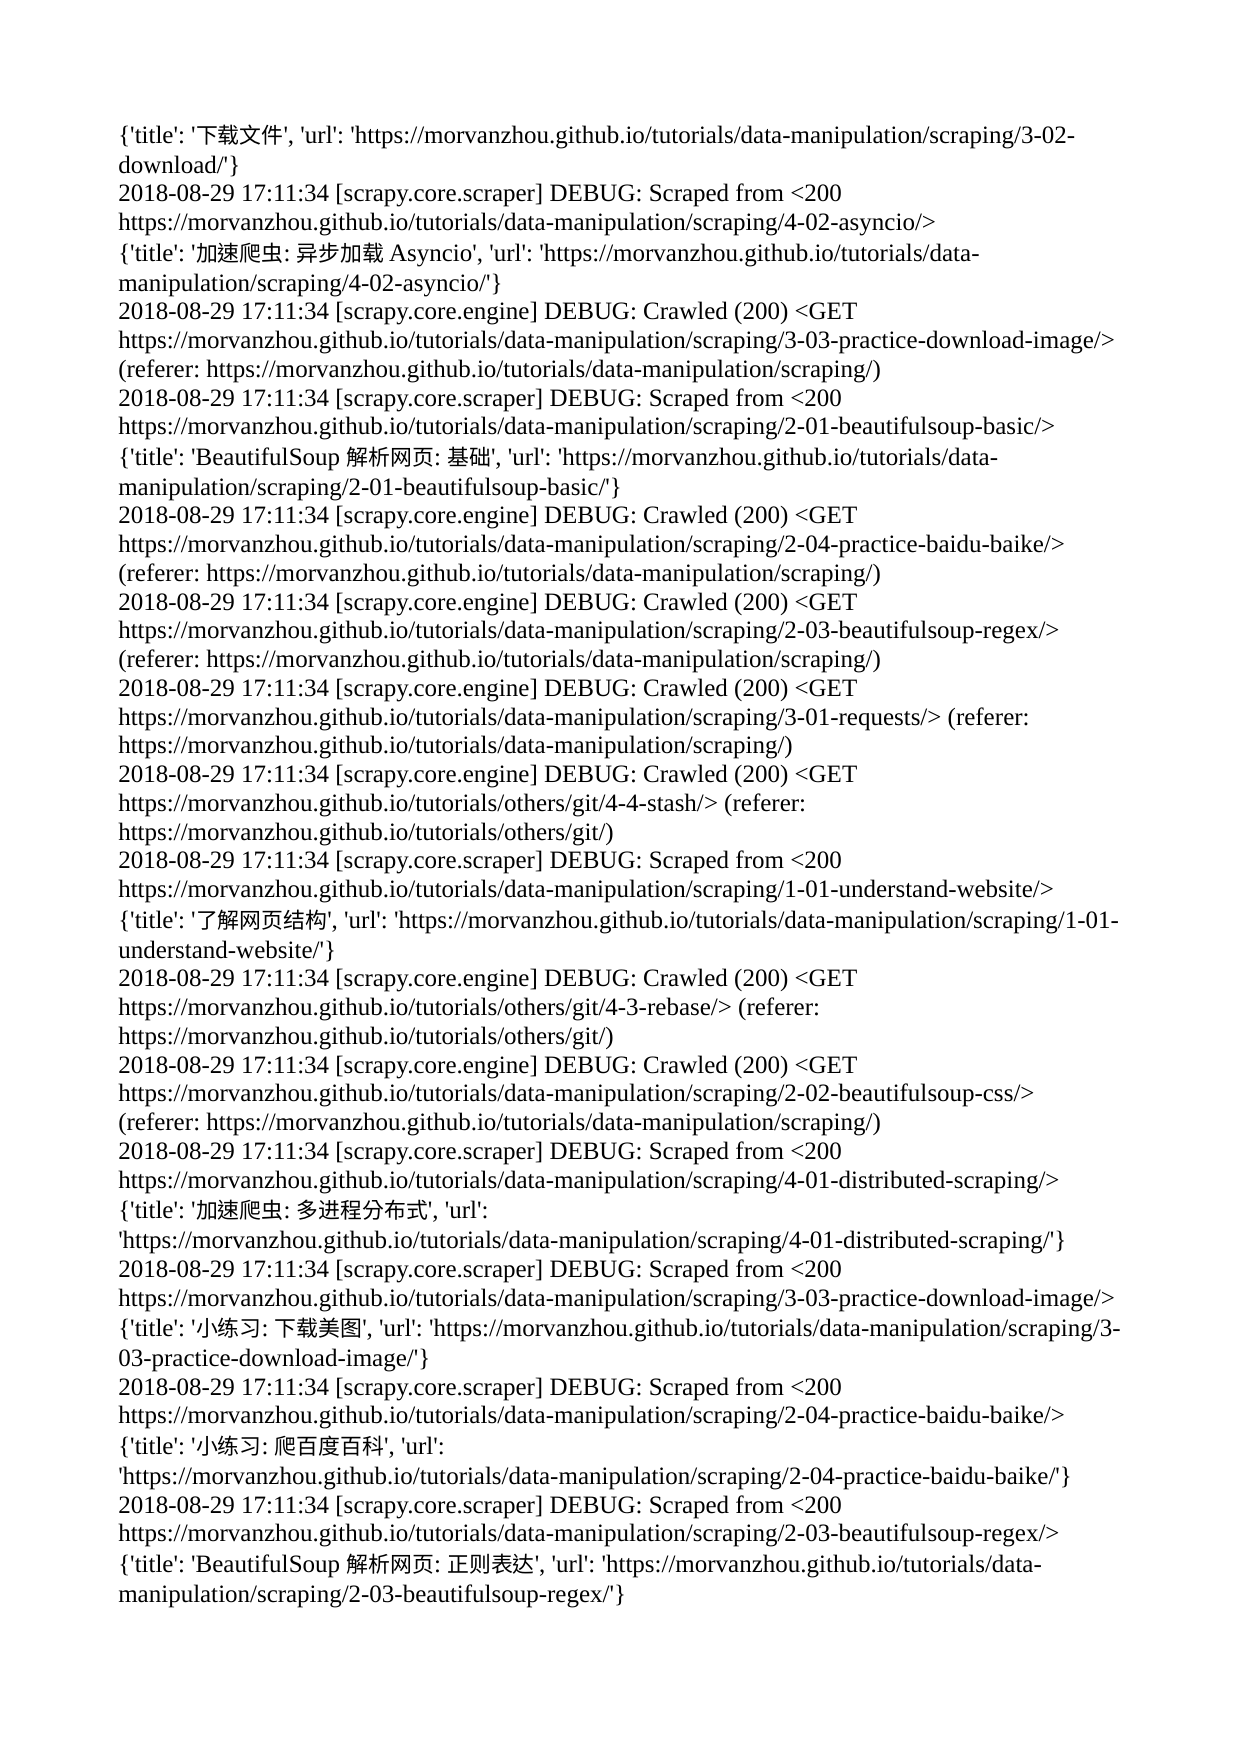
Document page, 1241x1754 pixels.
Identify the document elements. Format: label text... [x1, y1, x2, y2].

text 2018-08-29 17:11:34 [scrapy.core.engine] DEBUG: Crawled (200) <GET https://morvanzhou.github.io/tutorials/others/git/4-4-stash/> (referer: https://morvanzhou.github.io/tutorials/others/git/) [118, 759, 1122, 846]
text 2018-08-29 17:11:34 [scrapy.core.engine] DEBUG: Crawled (200) <GET https://morvanzhou.github.io/tutorials/others/git/4-3-rebase/> (referer: https://morvanzhou.github.io/tutorials/others/git/) [118, 963, 1122, 1050]
text {'title': 'BeautifulSoup 解析网页: 基础', 'url': 'https://morvanzhou.github.io/tutorials/data-manipulation/scraping/2-01-beautifulsoup-basic/'} [118, 440, 1122, 501]
text 2018-08-29 17:11:34 [scrapy.core.scraper] DEBUG: Scraped from <200 https://morvanzhou.github.io/tutorials/data-manipulation/scraping/1-01-understand-website/> [118, 846, 1122, 903]
text 2018-08-29 17:11:34 [scrapy.core.engine] DEBUG: Crawled (200) <GET https://morvanzhou.github.io/tutorials/data-manipulation/scraping/2-03-beautifulsoup-regex/> (referer: https://morvanzhou.github.io/tutorials/data-manipulation/scraping/) [118, 587, 1122, 673]
text 2018-08-29 17:11:34 [scrapy.core.engine] DEBUG: Crawled (200) <GET https://morvanzhou.github.io/tutorials/data-manipulation/scraping/2-02-beautifulsoup-css/> (referer: https://morvanzhou.github.io/tutorials/data-manipulation/scraping/) [118, 1050, 1122, 1136]
text 2018-08-29 17:11:34 [scrapy.core.engine] DEBUG: Crawled (200) <GET https://morvanzhou.github.io/tutorials/data-manipulation/scraping/3-03-practice-download-image/> (referer: https://morvanzhou.github.io/tutorials/data-manipulation/scraping/) [118, 296, 1122, 383]
text 2018-08-29 17:11:34 [scrapy.core.scraper] DEBUG: Scraped from <200 https://morvanzhou.github.io/tutorials/data-manipulation/scraping/4-02-asyncio/> [118, 178, 1122, 236]
text 2018-08-29 17:11:34 [scrapy.core.scraper] DEBUG: Scraped from <200 https://morvanzhou.github.io/tutorials/data-manipulation/scraping/2-04-practice-baidu-baike/> [118, 1372, 1122, 1429]
text {'title': '小练习: 爬百度百科', 'url': 'https://morvanzhou.github.io/tutorials/data-manipulation/scraping/2-04-practice-baidu-baike/'} [118, 1429, 1122, 1490]
text 2018-08-29 17:11:34 [scrapy.core.scraper] DEBUG: Scraped from <200 https://morvanzhou.github.io/tutorials/data-manipulation/scraping/4-01-distributed-scraping/> [118, 1136, 1122, 1193]
text {'title': '了解网页结构', 'url': 'https://morvanzhou.github.io/tutorials/data-manipulation/scraping/1-01-understand-website/'} [118, 903, 1122, 963]
text {'title': 'BeautifulSoup 解析网页: 正则表达', 'url': 'https://morvanzhou.github.io/tutorials/data-manipulation/scraping/2-03-beautifulsoup-regex/'} [118, 1547, 1122, 1608]
text 2018-08-29 17:11:34 [scrapy.core.scraper] DEBUG: Scraped from <200 https://morvanzhou.github.io/tutorials/data-manipulation/scraping/2-03-beautifulsoup-regex/> [118, 1490, 1122, 1547]
text {'title': '加速爬虫: 多进程分布式', 'url': 'https://morvanzhou.github.io/tutorials/data-manipulation/scraping/4-01-distributed-scraping/'} [118, 1193, 1122, 1254]
text {'title': '小练习: 下载美图', 'url': 'https://morvanzhou.github.io/tutorials/data-manipulation/scraping/3-03-practice-download-image/'} [118, 1311, 1122, 1372]
text 2018-08-29 17:11:34 [scrapy.core.engine] DEBUG: Crawled (200) <GET https://morvanzhou.github.io/tutorials/data-manipulation/scraping/3-01-requests/> (referer: https://morvanzhou.github.io/tutorials/data-manipulation/scraping/) [118, 673, 1122, 759]
text {'title': '加速爬虫: 异步加载 Asyncio', 'url': 'https://morvanzhou.github.io/tutorials/data-manipulation/scraping/4-02-asyncio/'} [118, 236, 1122, 296]
text 2018-08-29 17:11:34 [scrapy.core.engine] DEBUG: Crawled (200) <GET https://morvanzhou.github.io/tutorials/data-manipulation/scraping/2-04-practice-baidu-baike/> (referer: https://morvanzhou.github.io/tutorials/data-manipulation/scraping/) [118, 501, 1122, 587]
text 2018-08-29 17:11:34 [scrapy.core.scraper] DEBUG: Scraped from <200 https://morvanzhou.github.io/tutorials/data-manipulation/scraping/3-03-practice-download-image/> [118, 1254, 1122, 1311]
text 2018-08-29 17:11:34 [scrapy.core.scraper] DEBUG: Scraped from <200 https://morvanzhou.github.io/tutorials/data-manipulation/scraping/2-01-beautifulsoup-basic/> [118, 383, 1122, 440]
text {'title': '下载文件', 'url': 'https://morvanzhou.github.io/tutorials/data-manipulation/scraping/3-02-download/'} [118, 118, 1122, 178]
